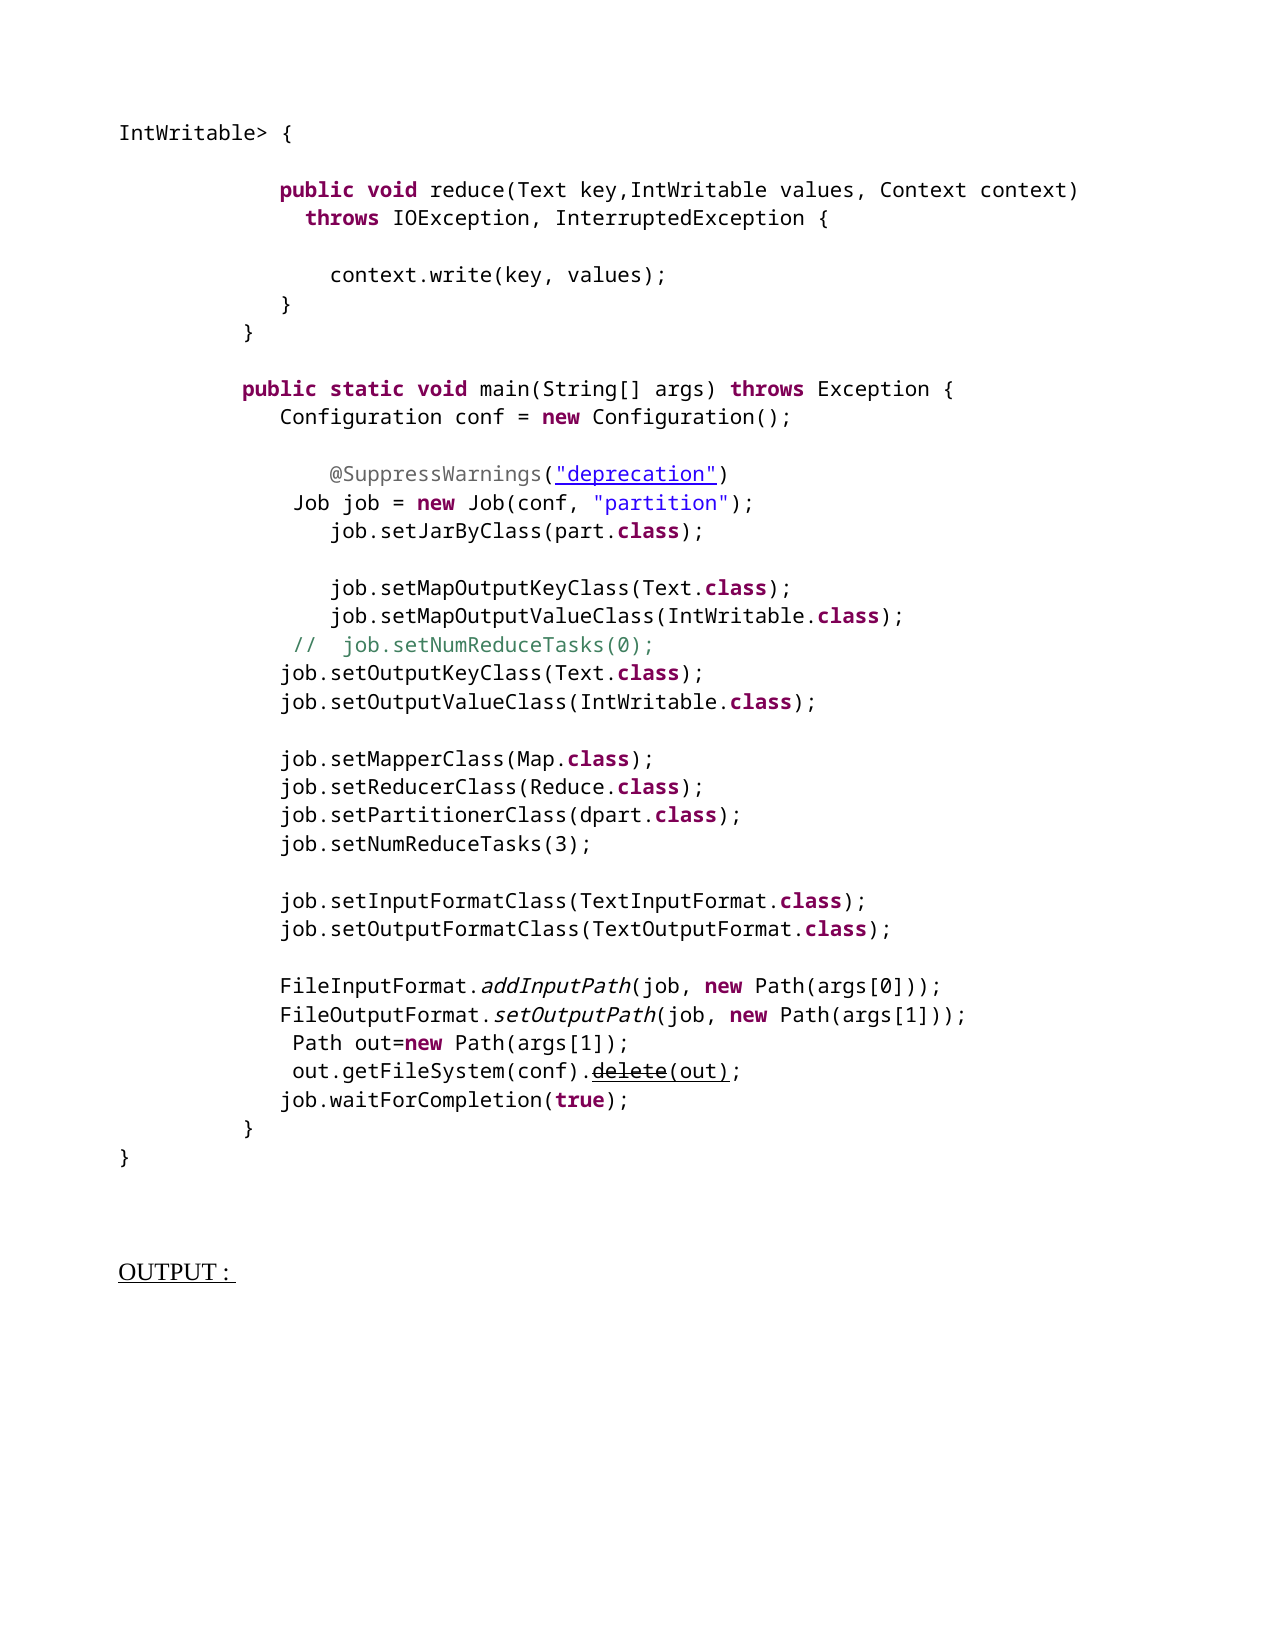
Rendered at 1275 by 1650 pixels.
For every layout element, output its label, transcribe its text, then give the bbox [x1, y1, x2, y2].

text // job.setNumReduceTasks(0); [118, 630, 1157, 658]
text job.setReducerClass(Reduce.class); [118, 772, 1157, 801]
text } [118, 289, 1157, 317]
text job.setMapOutputValueClass(IntWritable.class); [118, 602, 1157, 630]
text job.setOutputValueClass(IntWritable.class); [118, 687, 1157, 715]
text throws IOException, InterruptedException { [118, 203, 1157, 232]
text IntWritable> { [118, 118, 1157, 147]
text job.setMapperClass(Map.class); [118, 744, 1157, 772]
text @SuppressWarnings("deprecation") [118, 459, 1157, 488]
text public static void main(String[] args) throws Exception { [118, 374, 1157, 402]
text } [118, 1113, 1157, 1142]
text job.setJarByClass(part.class); [118, 516, 1157, 545]
text } [118, 1142, 1157, 1170]
text job.setMapOutputKeyClass(Text.class); [118, 573, 1157, 602]
text context.write(key, values); [118, 260, 1157, 289]
text Job job = new Job(conf, "partition"); [118, 488, 1157, 516]
text FileInputFormat.addInputPath(job, new Path(args[0])); [118, 971, 1157, 1000]
text OUTPUT : [118, 1257, 1157, 1285]
text job.waitForCompletion(true); [118, 1085, 1157, 1113]
text Configuration conf = new Configuration(); [118, 402, 1157, 431]
text public void reduce(Text key,IntWritable values, Context context) [118, 175, 1157, 203]
text job.setPartitionerClass(dpart.class); [118, 801, 1157, 829]
text job.setInputFormatClass(TextInputFormat.class); [118, 886, 1157, 914]
text out.getFileSystem(conf).delete(out); [118, 1057, 1157, 1085]
text } [118, 317, 1157, 346]
text job.setOutputFormatClass(TextOutputFormat.class); [118, 914, 1157, 943]
text job.setOutputKeyClass(Text.class); [118, 658, 1157, 687]
text job.setNumReduceTasks(3); [118, 829, 1157, 857]
text FileOutputFormat.setOutputPath(job, new Path(args[1])); [118, 1000, 1157, 1028]
text Path out=new Path(args[1]); [118, 1028, 1157, 1057]
